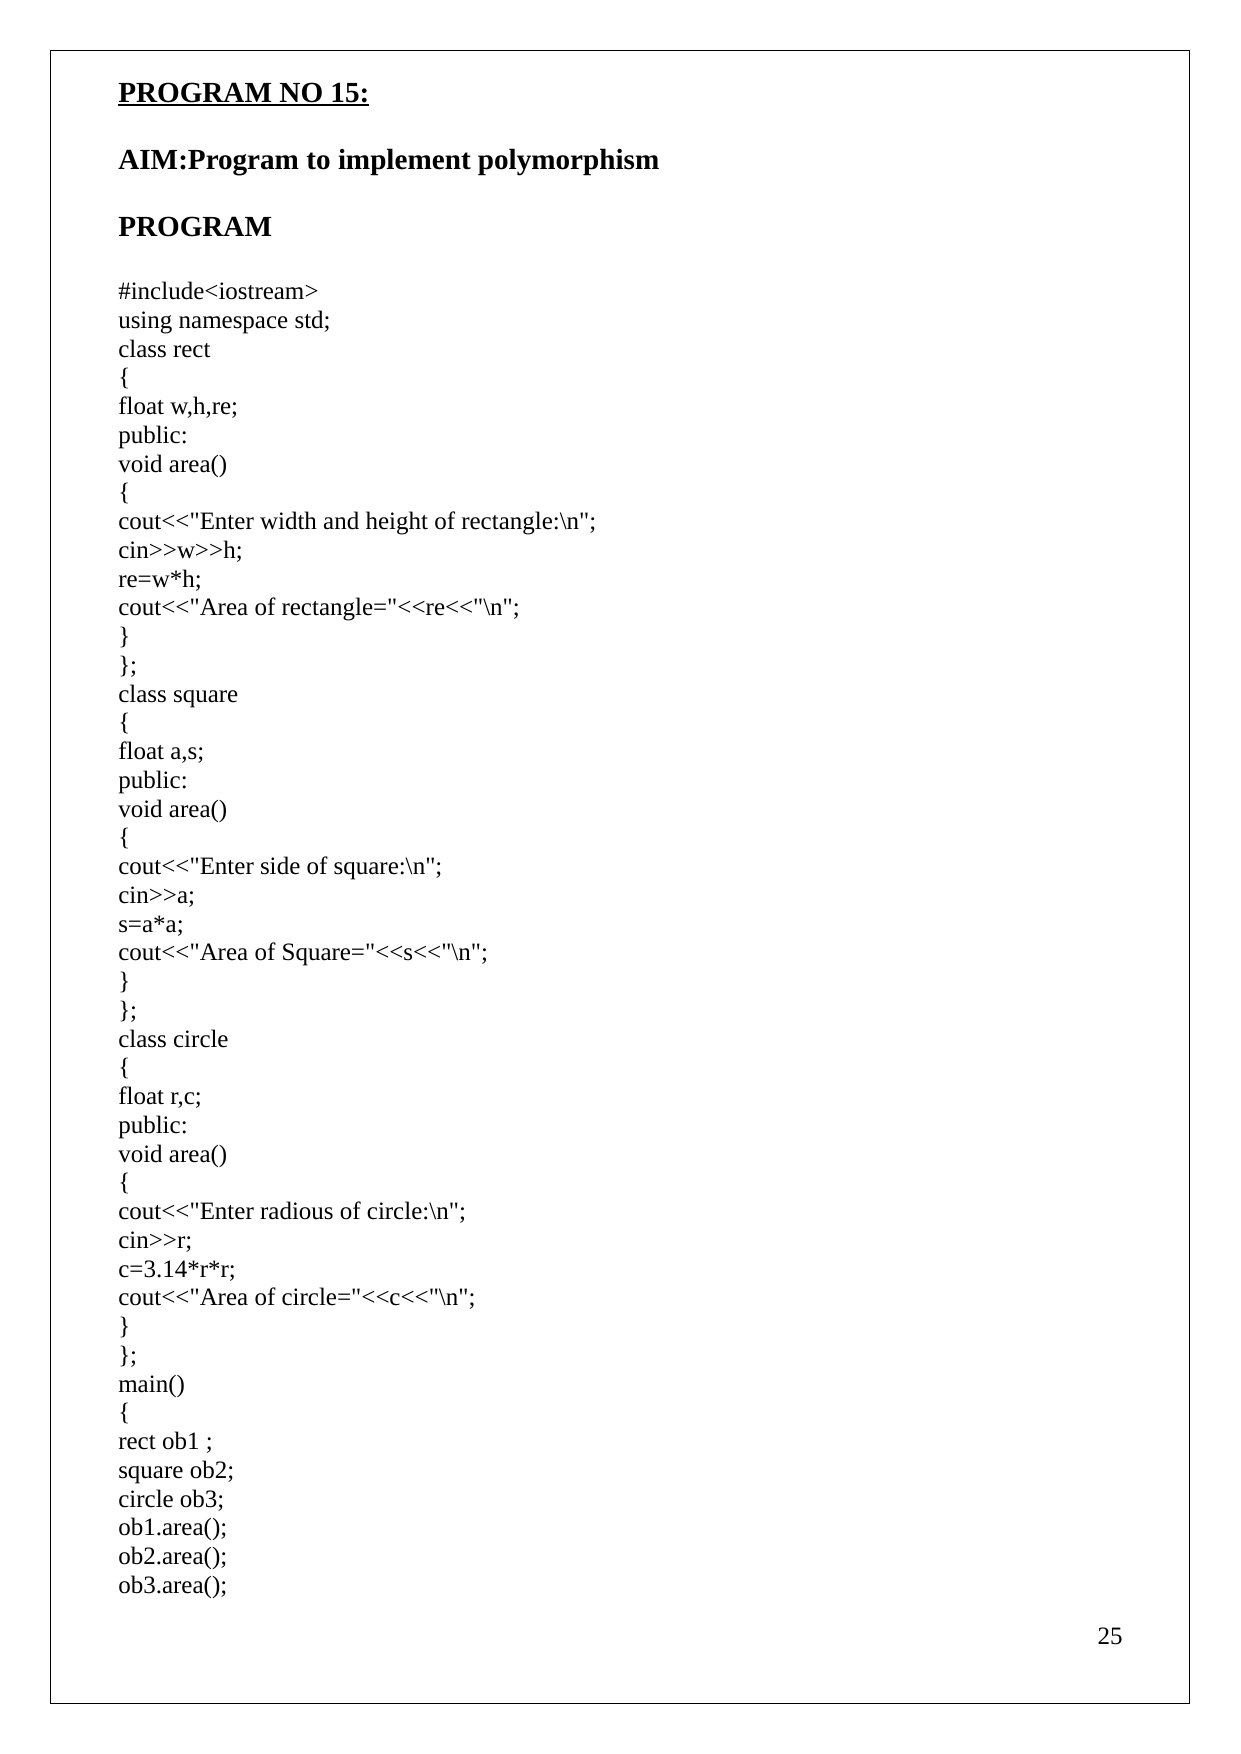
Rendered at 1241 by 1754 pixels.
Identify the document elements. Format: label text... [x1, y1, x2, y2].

text rect ob1 ; [118, 1426, 1122, 1455]
text { [118, 477, 1122, 506]
text ob1.area(); [118, 1512, 1122, 1541]
text cout<<"Enter radious of circle:\n"; [118, 1196, 1122, 1225]
text { [118, 362, 1122, 391]
text AIM:Program to implement polymorphism [118, 142, 1122, 176]
text ob2.area(); [118, 1541, 1122, 1570]
text } [118, 621, 1122, 650]
text re=w*h; [118, 564, 1122, 592]
text float w,h,re; [118, 391, 1122, 420]
text }; [118, 650, 1122, 679]
text { [118, 822, 1122, 851]
text }; [118, 995, 1122, 1024]
text cout<<"Area of Square="<<s<<"\n"; [118, 937, 1122, 966]
text }; [118, 1340, 1122, 1369]
text PROGRAM NO 15: [118, 75, 1122, 108]
text cout<<"Enter width and height of rectangle:\n"; [118, 506, 1122, 535]
text class rect [118, 334, 1122, 362]
text ob3.area(); [118, 1570, 1122, 1599]
text cin>>a; [118, 880, 1122, 909]
text cin>>r; [118, 1225, 1122, 1254]
text } [118, 1311, 1122, 1340]
text public: [118, 420, 1122, 449]
text cout<<"Enter side of square:\n"; [118, 851, 1122, 880]
text void area() [118, 1139, 1122, 1167]
text #include<iostream> [118, 276, 1122, 305]
text public: [118, 1110, 1122, 1139]
text s=a*a; [118, 909, 1122, 937]
text circle ob3; [118, 1484, 1122, 1512]
text void area() [118, 449, 1122, 477]
text { [118, 1167, 1122, 1196]
text main() [118, 1369, 1122, 1397]
text square ob2; [118, 1455, 1122, 1484]
text c=3.14*r*r; [118, 1254, 1122, 1282]
text float r,c; [118, 1081, 1122, 1110]
text cin>>w>>h; [118, 535, 1122, 564]
text cout<<"Area of circle="<<c<<"\n"; [118, 1282, 1122, 1311]
text { [118, 1397, 1122, 1426]
text PROGRAM [118, 209, 1122, 243]
text cout<<"Area of rectangle="<<re<<"\n"; [118, 592, 1122, 621]
text { [118, 1052, 1122, 1081]
text using namespace std; [118, 305, 1122, 334]
text } [118, 966, 1122, 995]
text float a,s; [118, 736, 1122, 765]
text { [118, 707, 1122, 736]
text public: [118, 765, 1122, 794]
text class circle [118, 1024, 1122, 1052]
text class square [118, 679, 1122, 707]
text void area() [118, 794, 1122, 822]
